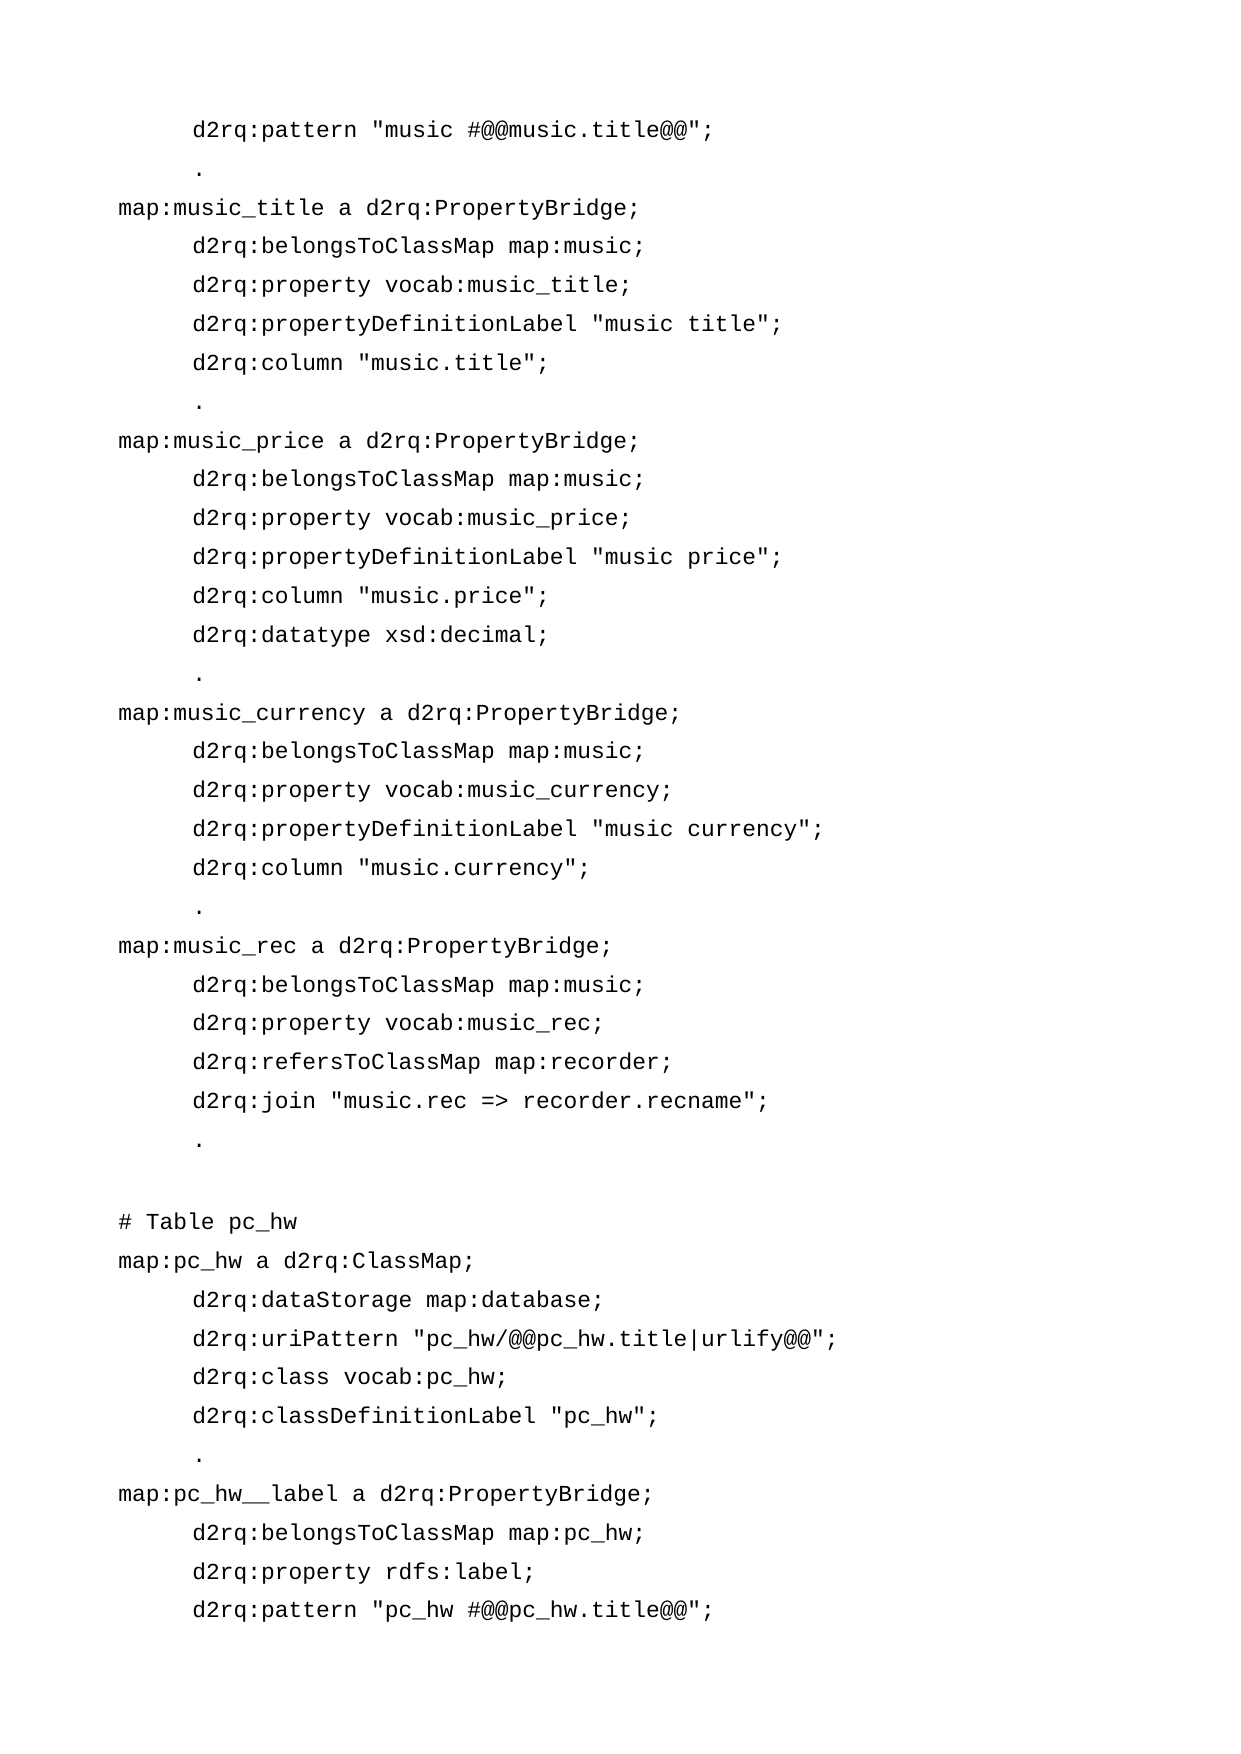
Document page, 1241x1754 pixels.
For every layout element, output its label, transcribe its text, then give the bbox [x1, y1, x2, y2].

text map:music_rec a d2rq:PropertyBridge; [118, 934, 1122, 960]
text d2rq:class vocab:pc_hw; [118, 1366, 1122, 1392]
text d2rq:column "music.price"; [118, 584, 1122, 610]
text . [118, 390, 1122, 416]
text # Table pc_hw [118, 1210, 1122, 1236]
text d2rq:classDefinitionLabel "pc_hw"; [118, 1404, 1122, 1431]
text d2rq:pattern "pc_hw #@@pc_hw.title@@"; [118, 1599, 1122, 1625]
text d2rq:property vocab:music_currency; [118, 779, 1122, 804]
text map:music_price a d2rq:PropertyBridge; [118, 429, 1122, 455]
text map:music_title a d2rq:PropertyBridge; [118, 196, 1122, 222]
text map:pc_hw__label a d2rq:PropertyBridge; [118, 1482, 1122, 1508]
text d2rq:dataStorage map:database; [118, 1288, 1122, 1314]
text . [118, 157, 1122, 183]
text d2rq:uriPattern "pc_hw/@@pc_hw.title|urlify@@"; [118, 1327, 1122, 1353]
text d2rq:belongsToClassMap map:pc_hw; [118, 1521, 1122, 1547]
text d2rq:belongsToClassMap map:music; [118, 235, 1122, 261]
text . [118, 895, 1122, 921]
text d2rq:property vocab:music_title; [118, 273, 1122, 299]
text map:pc_hw a d2rq:ClassMap; [118, 1249, 1122, 1275]
text d2rq:propertyDefinitionLabel "music price"; [118, 546, 1122, 571]
text d2rq:belongsToClassMap map:music; [118, 740, 1122, 766]
text d2rq:property vocab:music_price; [118, 507, 1122, 533]
text . [118, 1128, 1122, 1154]
text d2rq:belongsToClassMap map:music; [118, 468, 1122, 494]
text d2rq:property rdfs:label; [118, 1560, 1122, 1586]
text . [118, 1443, 1122, 1469]
text map:music_currency a d2rq:PropertyBridge; [118, 701, 1122, 727]
text d2rq:column "music.currency"; [118, 856, 1122, 882]
text . [118, 662, 1122, 688]
text d2rq:datatype xsd:decimal; [118, 623, 1122, 649]
text d2rq:refersToClassMap map:recorder; [118, 1051, 1122, 1077]
text d2rq:join "music.rec => recorder.recname"; [118, 1089, 1122, 1115]
text d2rq:belongsToClassMap map:music; [118, 973, 1122, 999]
text d2rq:propertyDefinitionLabel "music title"; [118, 312, 1122, 338]
text d2rq:pattern "music #@@music.title@@"; [118, 118, 1122, 144]
text d2rq:propertyDefinitionLabel "music currency"; [118, 817, 1122, 843]
text d2rq:column "music.title"; [118, 351, 1122, 377]
text d2rq:property vocab:music_rec; [118, 1012, 1122, 1038]
